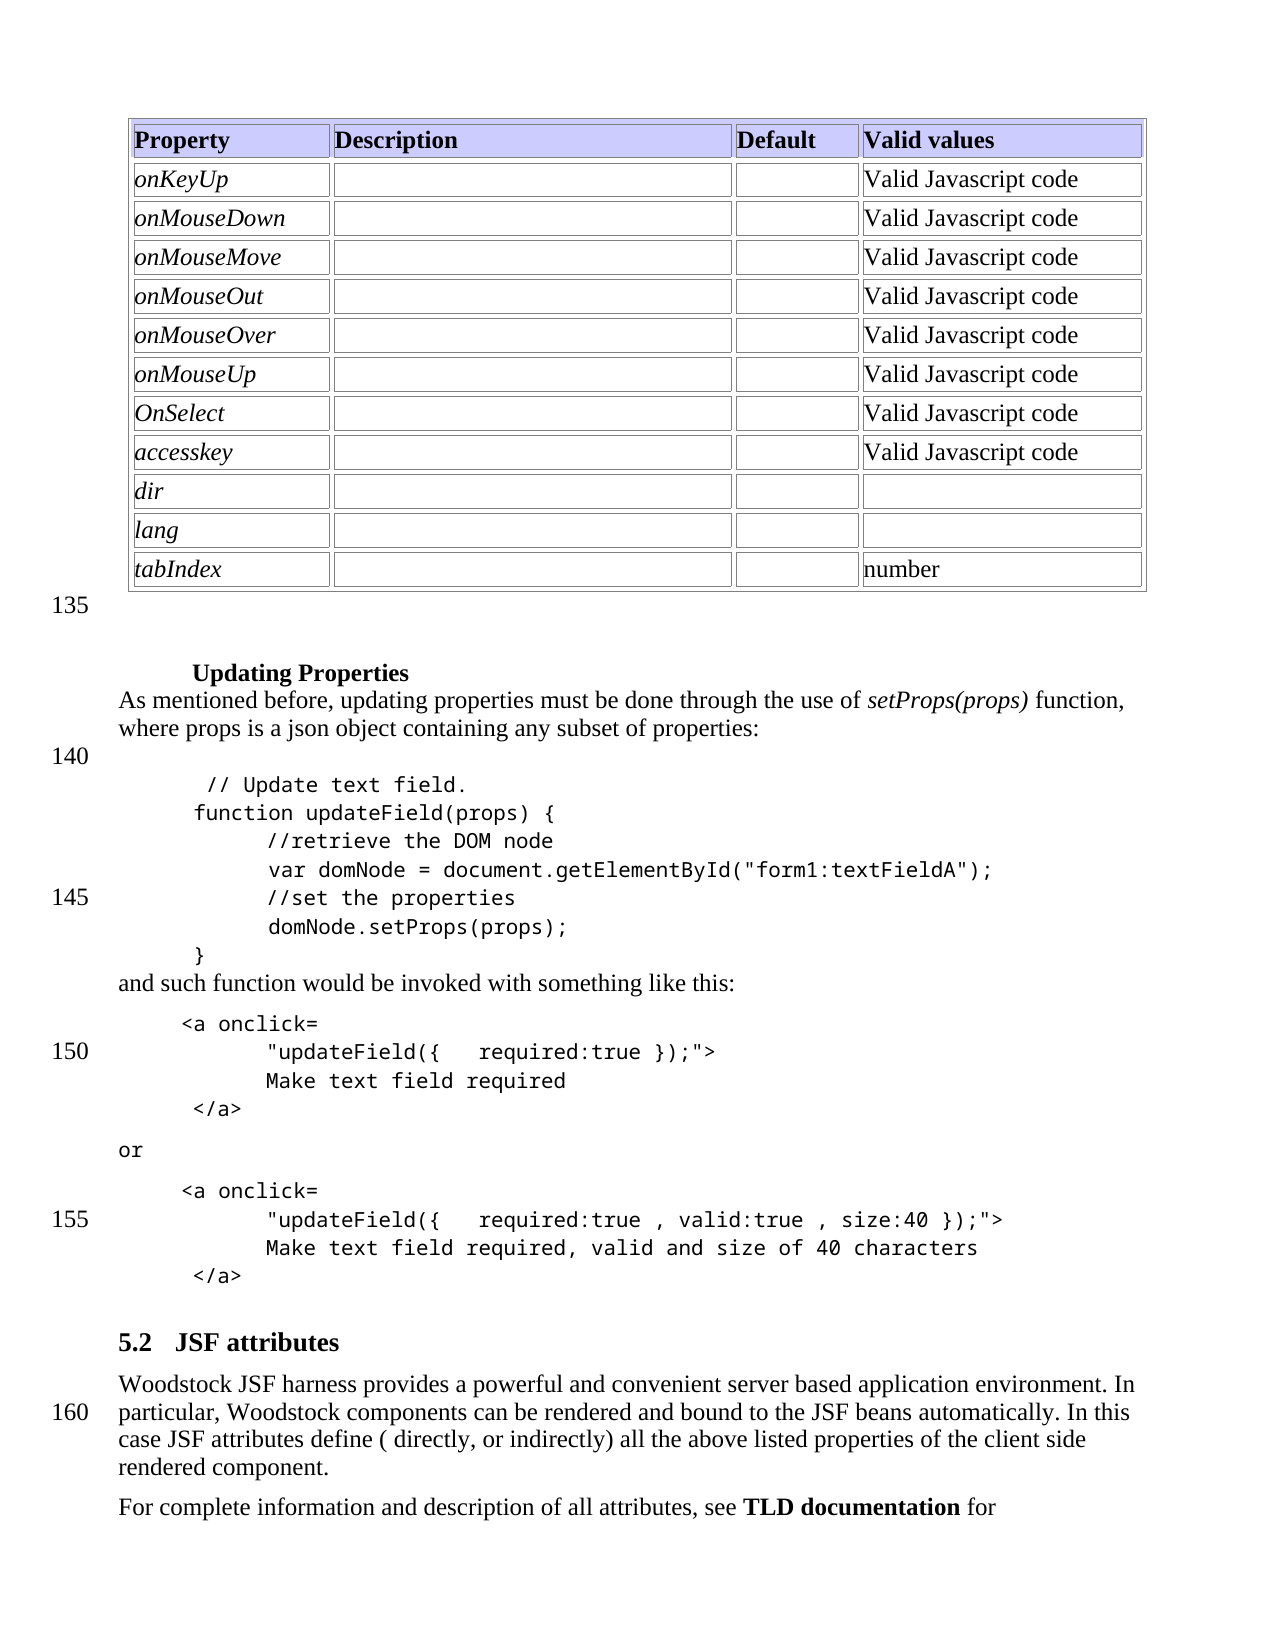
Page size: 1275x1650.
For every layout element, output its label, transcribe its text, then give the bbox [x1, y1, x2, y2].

table_cell onMouseDown [131, 196, 331, 235]
table_cell onMouseOut [131, 274, 331, 313]
table_cell [737, 280, 858, 313]
text } [118, 940, 1157, 969]
table_cell [737, 514, 858, 547]
text For complete information and description of all attributes, see TLD documentation for [118, 1493, 1157, 1521]
table_cell [331, 352, 734, 391]
text domNode.setProps(props); [118, 912, 1157, 940]
table_cell [335, 319, 731, 352]
table_cell [737, 436, 858, 469]
table_header Description [331, 119, 734, 157]
text As mentioned before, updating properties must be done through the use of setProps(props) function, where props is a json object containing any subset of properties: [118, 687, 1157, 742]
table_cell [734, 196, 860, 235]
text // Update text field. [118, 770, 1157, 798]
table_header Valid values [860, 119, 1144, 157]
table_cell [734, 274, 860, 313]
table_cell [860, 508, 1144, 547]
table_cell [335, 553, 731, 586]
table_cell [734, 352, 860, 391]
text or [118, 1135, 1157, 1164]
table_cell [335, 358, 731, 391]
table_cell [734, 313, 860, 352]
table_header Default [734, 119, 860, 157]
table_cell [737, 553, 858, 586]
table_cell number [860, 547, 1144, 586]
text function updateField(props) { [118, 798, 1157, 827]
table_cell [734, 157, 860, 196]
table_cell Valid Javascript code [860, 313, 1144, 352]
text <a onclick= "updateField({ required:true , valid:true , size:40 });"> Make text field required, valid and size of 40 characters </a> [118, 1176, 1157, 1290]
text <a onclick= "updateField({ required:true });"> Make text field required </a> [118, 1009, 1157, 1123]
table_cell [331, 235, 734, 274]
text and such function would be invoked with something like this: [118, 969, 1157, 997]
table_cell [335, 164, 731, 196]
table_cell [737, 202, 858, 235]
table_cell [335, 514, 731, 547]
table_cell accesskey [131, 430, 331, 469]
table_cell [335, 436, 731, 469]
list Updating Properties [162, 659, 1157, 687]
table_cell Valid Javascript code [860, 157, 1144, 196]
table_cell [734, 235, 860, 274]
table_cell dir [131, 469, 331, 508]
table_cell [331, 391, 734, 430]
table_cell Valid Javascript code [860, 430, 1144, 469]
text //retrieve the DOM node [118, 827, 1157, 855]
table_cell [737, 358, 858, 391]
text //set the properties [118, 883, 1157, 912]
table_cell lang [131, 508, 331, 547]
table_cell [737, 241, 858, 274]
table_header Property [131, 119, 331, 157]
table_cell [335, 241, 731, 274]
table_cell Valid Javascript code [860, 235, 1144, 274]
table_cell Valid Javascript code [860, 391, 1144, 430]
table_cell [331, 157, 734, 196]
table_cell [335, 202, 731, 235]
table_cell Valid Javascript code [860, 274, 1144, 313]
table_cell [734, 469, 860, 508]
text var domNode = document.getElementById("form1:textFieldA"); [118, 855, 1157, 883]
table_cell Valid Javascript code [860, 196, 1144, 235]
table_cell onMouseOver [131, 313, 331, 352]
table_cell [331, 313, 734, 352]
table_cell [737, 475, 858, 508]
table_cell [737, 319, 858, 352]
table_cell onMouseMove [131, 235, 331, 274]
table_cell [335, 397, 731, 430]
table_cell onKeyUp [131, 157, 331, 196]
table_cell onMouseUp [131, 352, 331, 391]
table_cell tabIndex [131, 547, 331, 586]
table_cell [864, 514, 1141, 547]
table_cell [331, 430, 734, 469]
table_cell [734, 508, 860, 547]
table_cell [331, 469, 734, 508]
table_cell [331, 547, 734, 586]
table_cell [331, 508, 734, 547]
table_cell [734, 547, 860, 586]
table_cell [331, 274, 734, 313]
text Woodstock JSF harness provides a powerful and convenient server based application environment. In particular, Woodstock components can be rendered and bound to the JSF beans automatically. In this case JSF attributes define ( directly, or indirectly) all the above listed properties of the client side rendered component. [118, 1370, 1157, 1481]
table_cell [737, 164, 858, 196]
subtitle JSF attributes [118, 1327, 1157, 1357]
table_cell [734, 391, 860, 430]
table_cell Valid Javascript code [860, 352, 1144, 391]
table_cell OnSelect [131, 391, 331, 430]
table_cell [737, 397, 858, 430]
table_cell [335, 280, 731, 313]
table_cell [331, 196, 734, 235]
table_cell [860, 469, 1144, 508]
table_cell [734, 430, 860, 469]
table_cell [864, 475, 1141, 508]
table_cell [335, 475, 731, 508]
